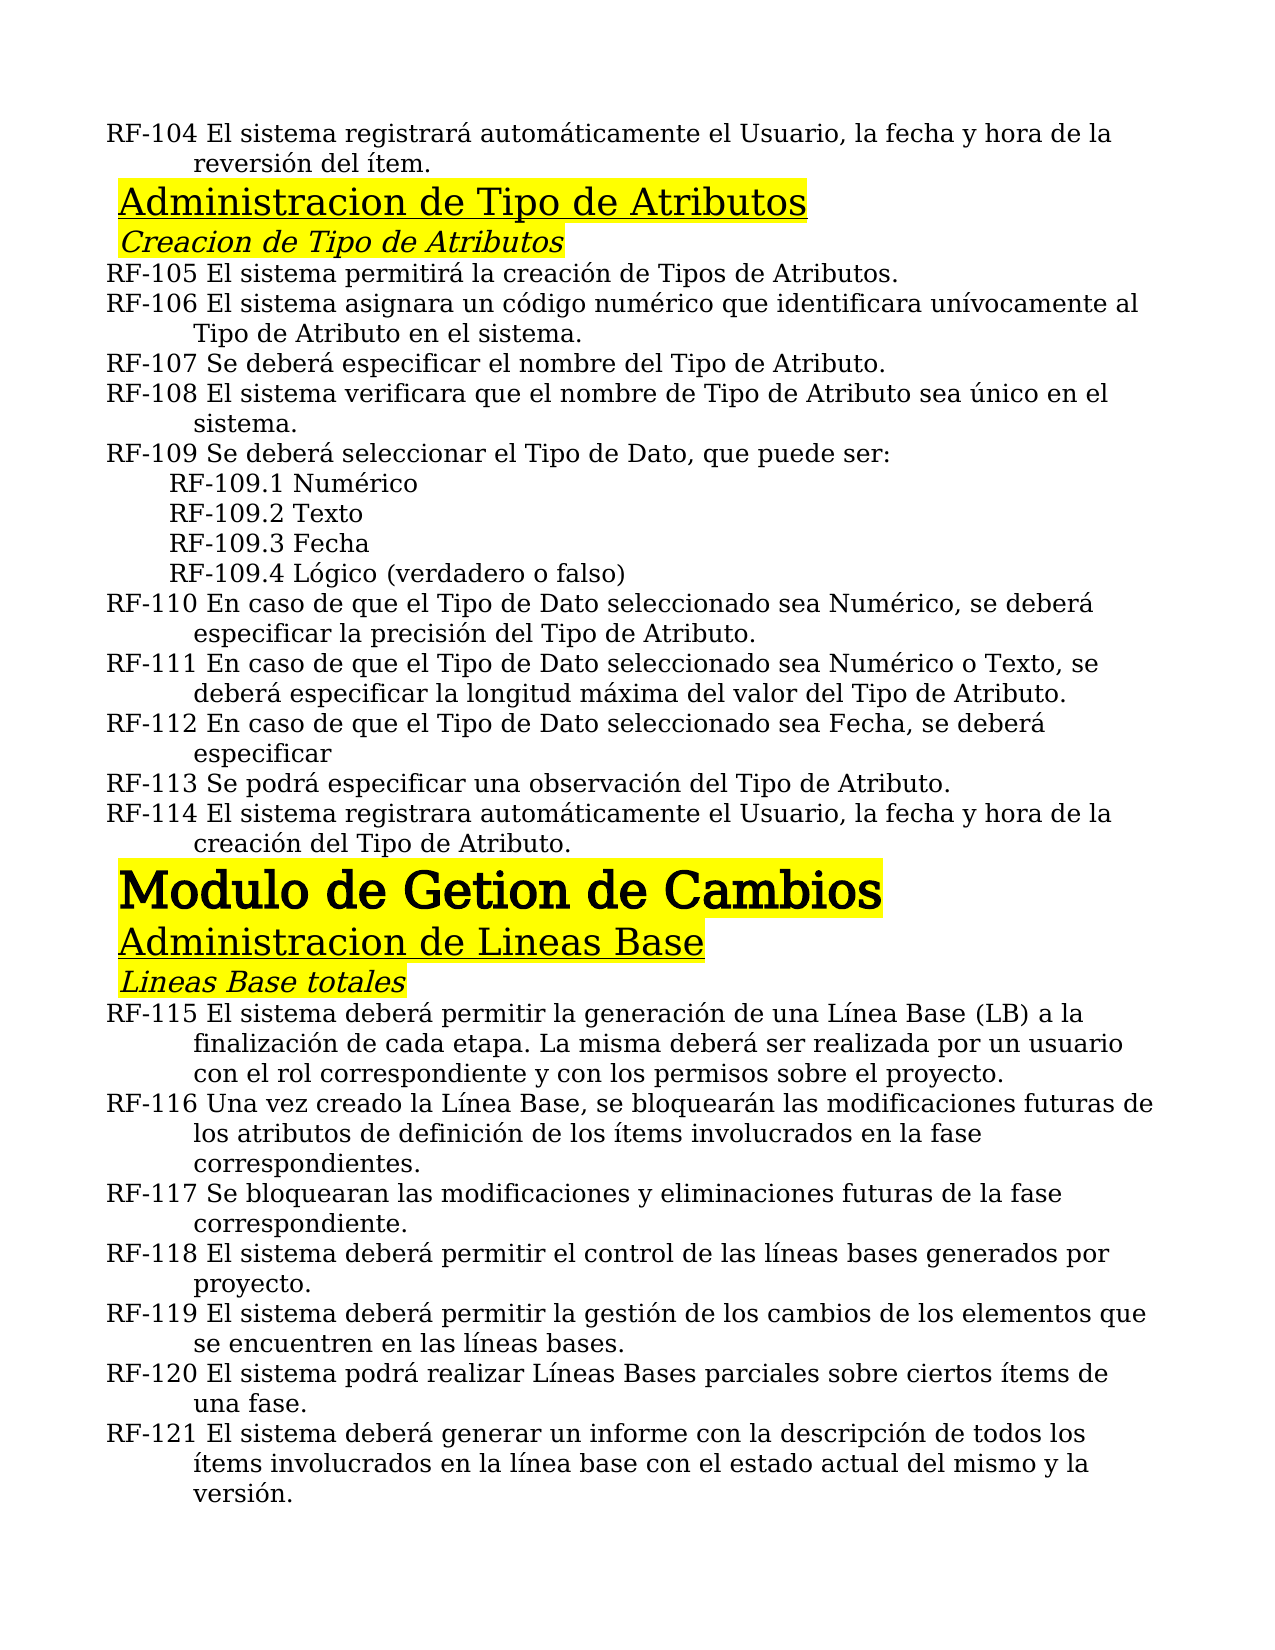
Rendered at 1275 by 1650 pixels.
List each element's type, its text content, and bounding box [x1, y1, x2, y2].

text Creacion de Tipo de Atributos [118, 223, 1157, 258]
text Modulo de Getion de Cambios [118, 858, 1157, 918]
list El sistema deberá permitir el control de las líneas bases generados por proyecto. [156, 1238, 1157, 1298]
list El sistema asignara un código numérico que identificara unívocamente al Tipo de Atributo en el sistema. [156, 288, 1157, 348]
list Se bloquearan las modificaciones y eliminaciones futuras de la fase correspondiente. [156, 1178, 1157, 1238]
list El sistema podrá realizar Líneas Bases parciales sobre ciertos ítems de una fase. [156, 1358, 1157, 1418]
list Se deberá especificar el nombre del Tipo de Atributo. [156, 348, 1157, 378]
list Una vez creado la Línea Base, se bloquearán las modificaciones futuras de los atributos de definición de los ítems involucrados en la fase correspondientes. [156, 1088, 1157, 1178]
list Se deberá seleccionar el Tipo de Dato, que puede ser: [156, 438, 1157, 468]
list El sistema deberá generar un informe con la descripción de todos los ítems involucrados en la línea base con el estado actual del mismo y la versión. [156, 1418, 1157, 1508]
text Administracion de Tipo de Atributos [118, 178, 1157, 223]
list Se podrá especificar una observación del Tipo de Atributo. [156, 768, 1157, 798]
text Lineas Base totales [118, 963, 1157, 998]
list En caso de que el Tipo de Dato seleccionado sea Numérico, se deberá especificar la precisión del Tipo de Atributo. [156, 588, 1157, 648]
list El sistema verificara que el nombre de Tipo de Atributo sea único en el sistema. [156, 378, 1157, 438]
list El sistema deberá permitir la generación de una Línea Base (LB) a la finalización de cada etapa. La misma deberá ser realizada por un usuario con el rol correspondiente y con los permisos sobre el proyecto. [156, 998, 1157, 1088]
list Fecha [231, 528, 1157, 558]
list Lógico (verdadero o falso) [231, 558, 1157, 588]
list El sistema permitirá la creación de Tipos de Atributos. [156, 258, 1157, 288]
text Administracion de Lineas Base [118, 918, 1157, 963]
list En caso de que el Tipo de Dato seleccionado sea Fecha, se deberá especificar [156, 708, 1157, 768]
list Texto [231, 498, 1157, 528]
list Numérico [231, 468, 1157, 498]
list El sistema registrara automáticamente el Usuario, la fecha y hora de la creación del Tipo de Atributo. [156, 798, 1157, 858]
list En caso de que el Tipo de Dato seleccionado sea Numérico o Texto, se deberá especificar la longitud máxima del valor del Tipo de Atributo. [156, 648, 1157, 708]
list El sistema deberá permitir la gestión de los cambios de los elementos que se encuentren en las líneas bases. [156, 1298, 1157, 1358]
list El sistema registrará automáticamente el Usuario, la fecha y hora de la reversión del ítem. [156, 118, 1157, 178]
